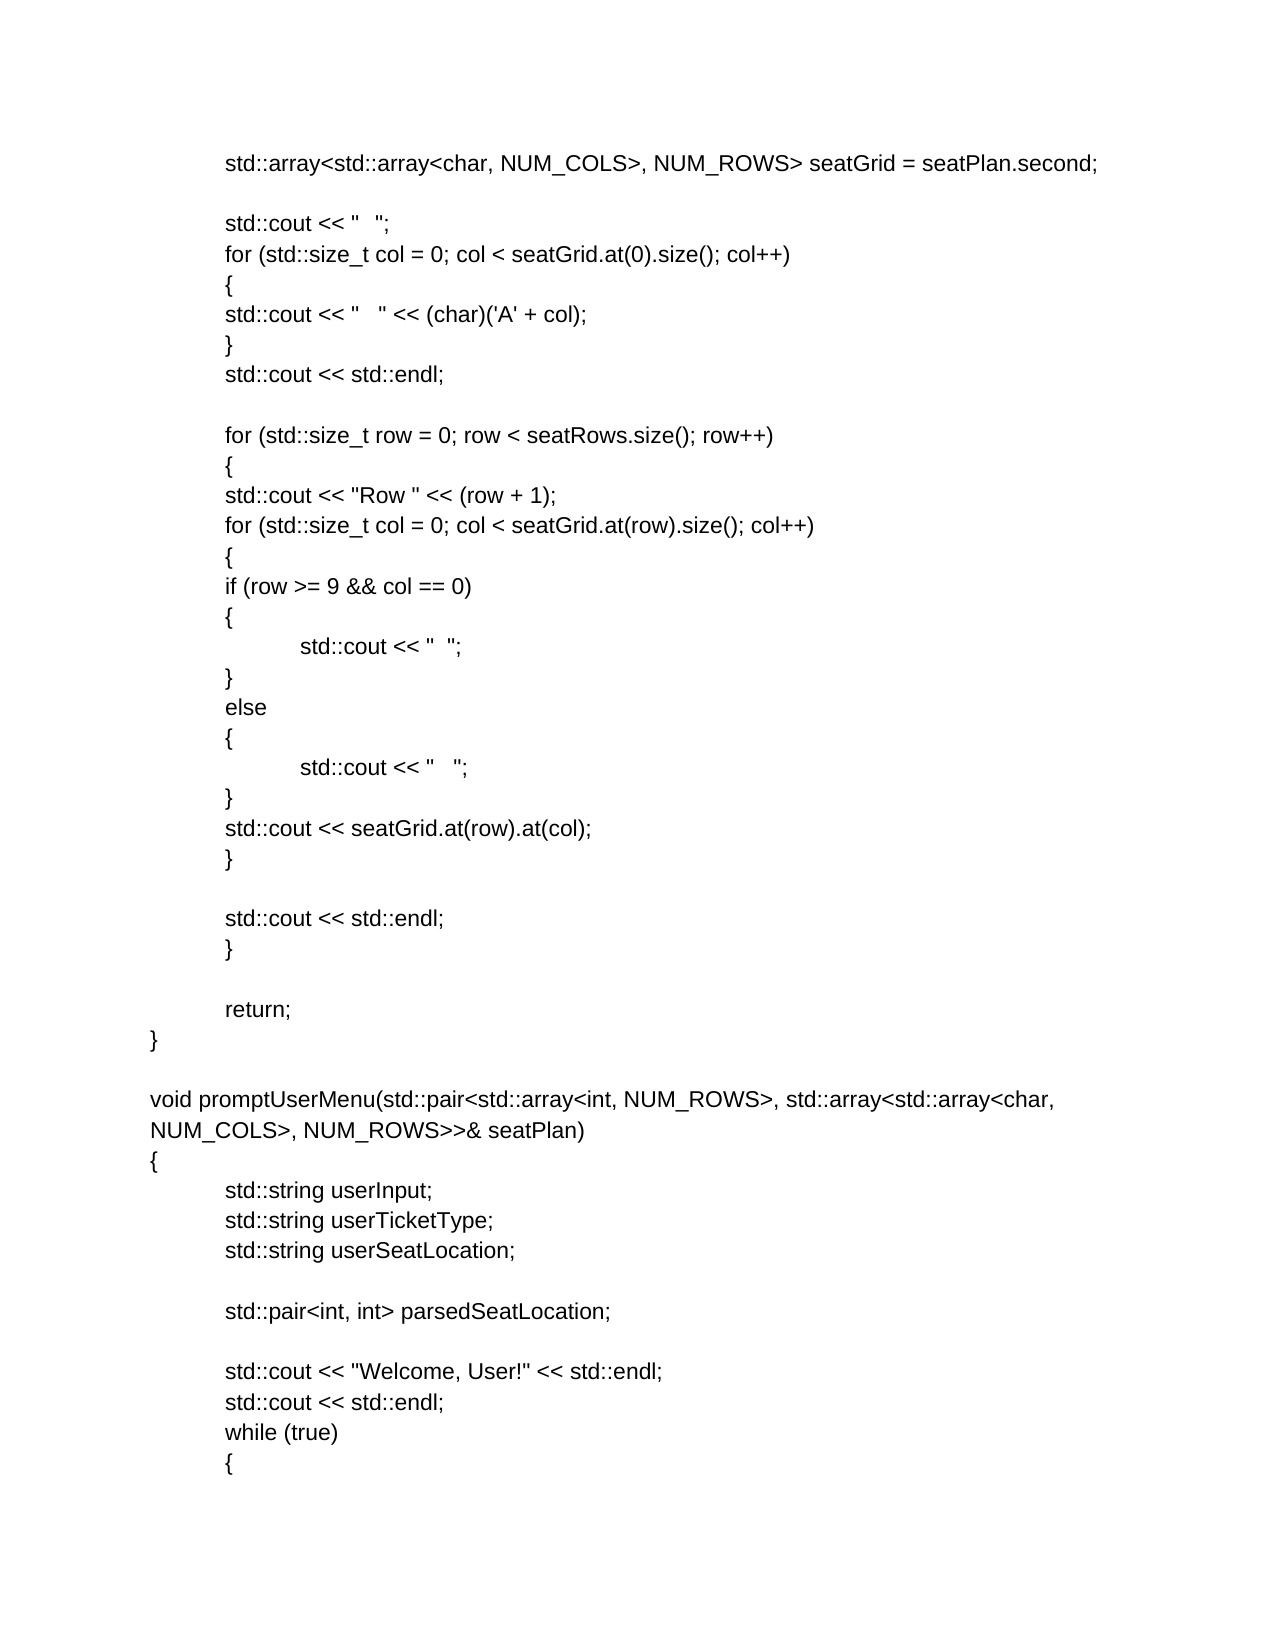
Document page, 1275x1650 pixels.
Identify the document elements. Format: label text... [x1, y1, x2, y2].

text } [150, 845, 1125, 871]
text std::cout << " "; [150, 210, 1125, 237]
text std::cout << std::endl; [150, 1388, 1125, 1415]
text std::string userSeatLocation; [150, 1237, 1125, 1264]
text return; [150, 996, 1125, 1022]
text } [150, 331, 1125, 358]
text std::string userInput; [150, 1177, 1125, 1203]
text { [150, 724, 1125, 750]
text std::cout << std::endl; [150, 361, 1125, 388]
text { [150, 603, 1125, 629]
text std::cout << " "; [150, 633, 1125, 660]
text std::cout << " "; [150, 754, 1125, 781]
text if (row >= 9 && col == 0) [150, 573, 1125, 599]
text else [150, 694, 1125, 720]
text } [150, 935, 1125, 962]
text { [150, 1147, 1125, 1173]
text std::pair<int, int> parsedSeatLocation; [150, 1298, 1125, 1324]
text } [150, 1026, 1125, 1052]
text std::string userTicketType; [150, 1207, 1125, 1234]
text void promptUserMenu(std::pair<std::array<int, NUM_ROWS>, std::array<std::array<char, NUM_COLS>, NUM_ROWS>>& seatPlan) [150, 1086, 1125, 1143]
text std::cout << "Welcome, User!" << std::endl; [150, 1358, 1125, 1385]
text while (true) [150, 1419, 1125, 1445]
text } [150, 784, 1125, 811]
text } [150, 663, 1125, 690]
text std::cout << seatGrid.at(row).at(col); [150, 814, 1125, 841]
text std::cout << std::endl; [150, 905, 1125, 932]
text std::array<std::array<char, NUM_COLS>, NUM_ROWS> seatGrid = seatPlan.second; [150, 150, 1125, 176]
text std::cout << "Row " << (row + 1); [150, 482, 1125, 509]
text { [150, 543, 1125, 569]
text for (std::size_t col = 0; col < seatGrid.at(row).size(); col++) [150, 512, 1125, 539]
text { [150, 452, 1125, 478]
text for (std::size_t col = 0; col < seatGrid.at(0).size(); col++) [150, 241, 1125, 267]
text { [150, 271, 1125, 297]
text for (std::size_t row = 0; row < seatRows.size(); row++) [150, 422, 1125, 448]
text { [150, 1449, 1125, 1475]
text std::cout << " " << (char)('A' + col); [150, 301, 1125, 327]
